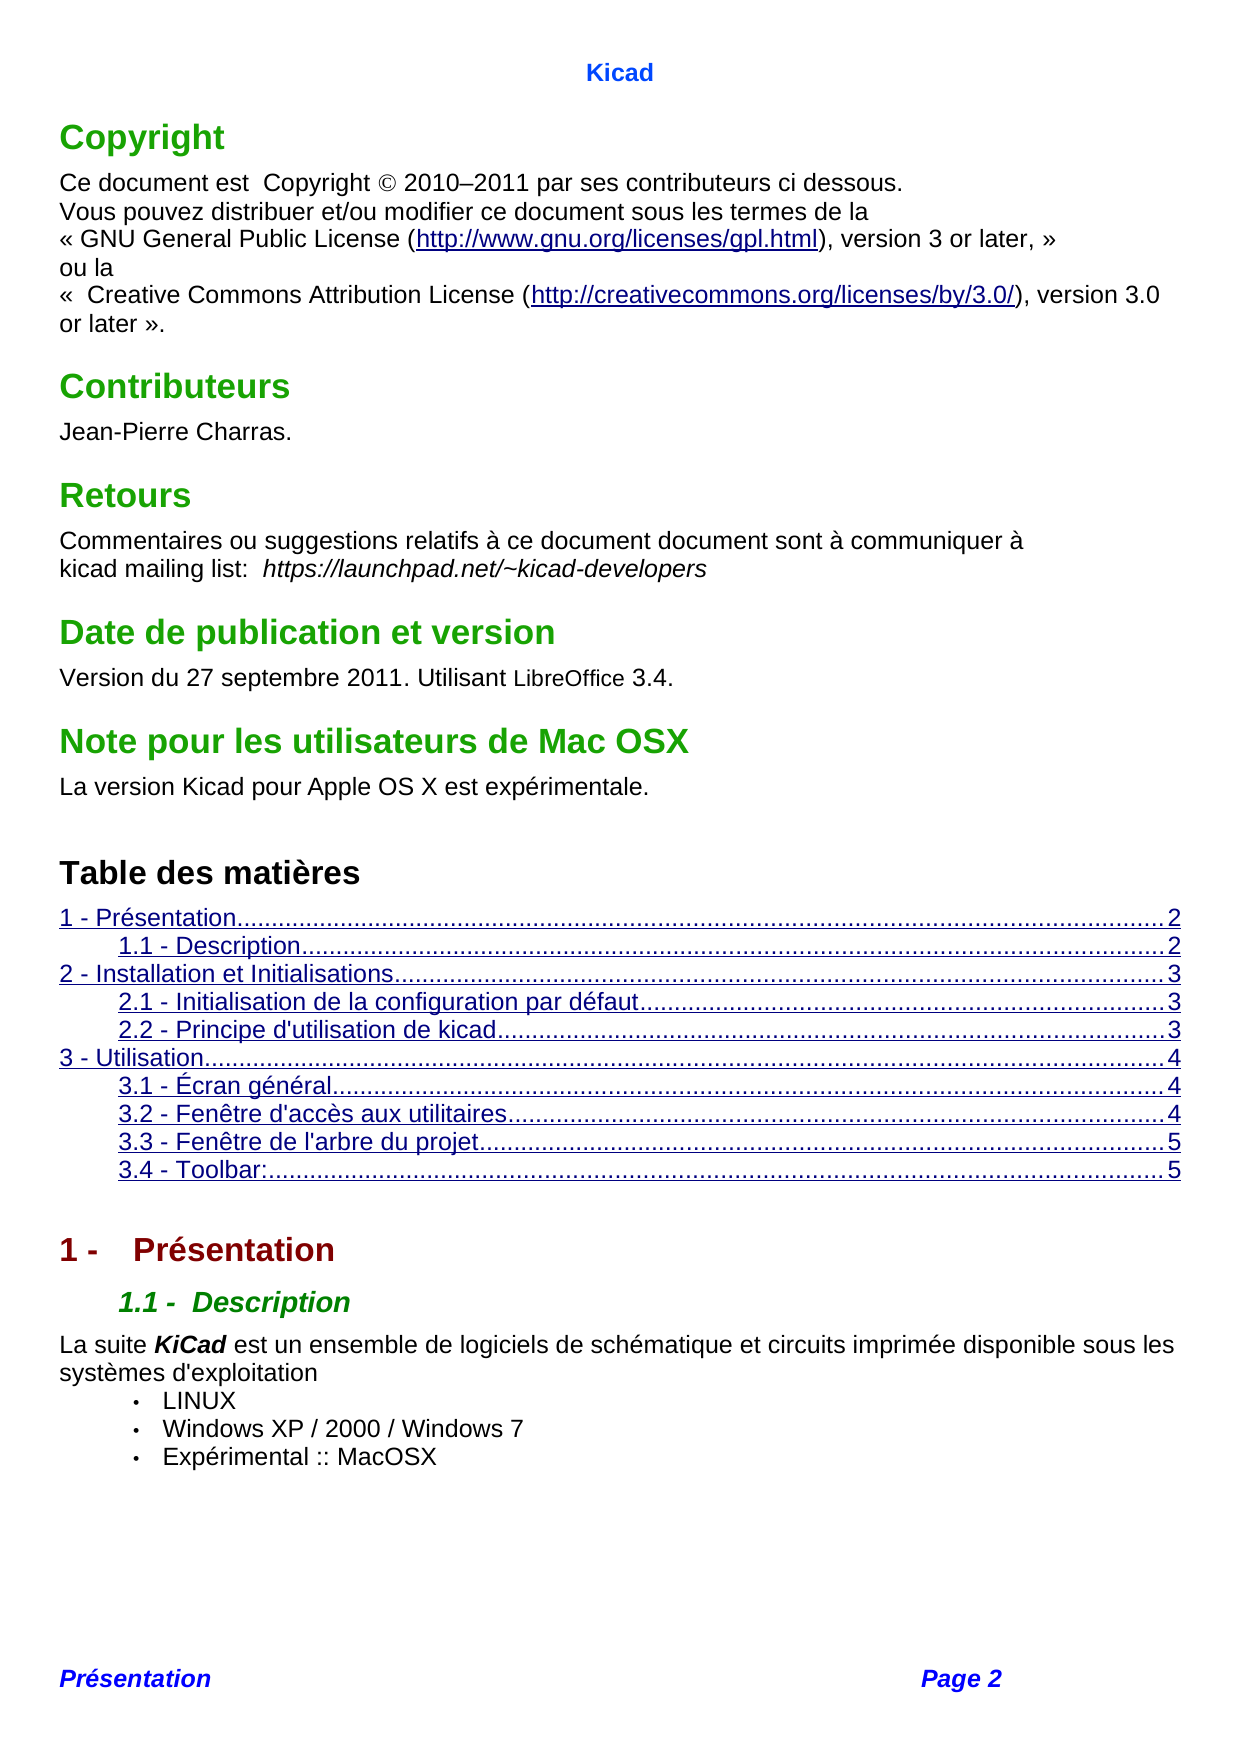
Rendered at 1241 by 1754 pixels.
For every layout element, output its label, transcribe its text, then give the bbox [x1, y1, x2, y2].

text 3 - Utilisation 4 [59, 1044, 1181, 1068]
subtitle Description [118, 1286, 1181, 1319]
text Retours [59, 476, 1181, 515]
text Date de publication et version [59, 613, 1181, 652]
text 3.1 - Écran général 4 [118, 1072, 1181, 1096]
text kicad mailing list: https://launchpad.net/~kicad-developers [59, 555, 1181, 583]
list Windows XP / 2000 / Windows 7 [103, 1414, 1181, 1443]
list LINUX [103, 1387, 1181, 1414]
text 3.3 - Fenêtre de l'arbre du projet 5 [118, 1128, 1181, 1152]
text 3.2 - Fenêtre d'accès aux utilitaires 4 [118, 1100, 1181, 1124]
text « Creative Commons Attribution License (http://creativecommons.org/licenses/by/3.0/), version 3.0 or later ». [59, 281, 1181, 337]
text La version Kicad pour Apple OS X est expérimentale. [59, 773, 1181, 801]
text ou la [59, 253, 1181, 281]
text Copyright [59, 118, 1181, 157]
text Vous pouvez distribuer et/ou modifier ce document sous les termes de la [59, 197, 1181, 225]
text 3.4 - Toolbar: 5 [118, 1156, 1181, 1180]
text Commentaires ou suggestions relatifs à ce document document sont à communiquer à [59, 527, 1181, 555]
text Jean-Pierre Charras. [59, 418, 1181, 446]
subtitle Table des matières [59, 854, 1181, 891]
subtitle Présentation [59, 1231, 1181, 1268]
text « GNU General Public License (http://www.gnu.org/licenses/gpl.html), version 3 or later, » [59, 225, 1181, 253]
text Note pour les utilisateurs de Mac OSX [59, 722, 1181, 761]
text 2.1 - Initialisation de la configuration par défaut 3 [118, 988, 1181, 1012]
text Contributeurs [59, 367, 1181, 406]
text La suite KiCad est un ensemble de logiciels de schématique et circuits imprimée disponible sous les systèmes d'exploitation [59, 1331, 1181, 1387]
text 1 - Présentation 2 [59, 904, 1181, 928]
text 1.1 - Description 2 [118, 932, 1181, 956]
list Expérimental :: MacOSX [103, 1443, 1181, 1471]
text Ce document est Copyright © 2010–2011 par ses contributeurs ci dessous. [59, 169, 1181, 197]
text Version du 27 septembre 2011. Utilisant LibreOffice 3.4. [59, 664, 1181, 692]
text 2 - Installation et Initialisations 3 [59, 960, 1181, 984]
text 2.2 - Principe d'utilisation de kicad 3 [118, 1016, 1181, 1040]
